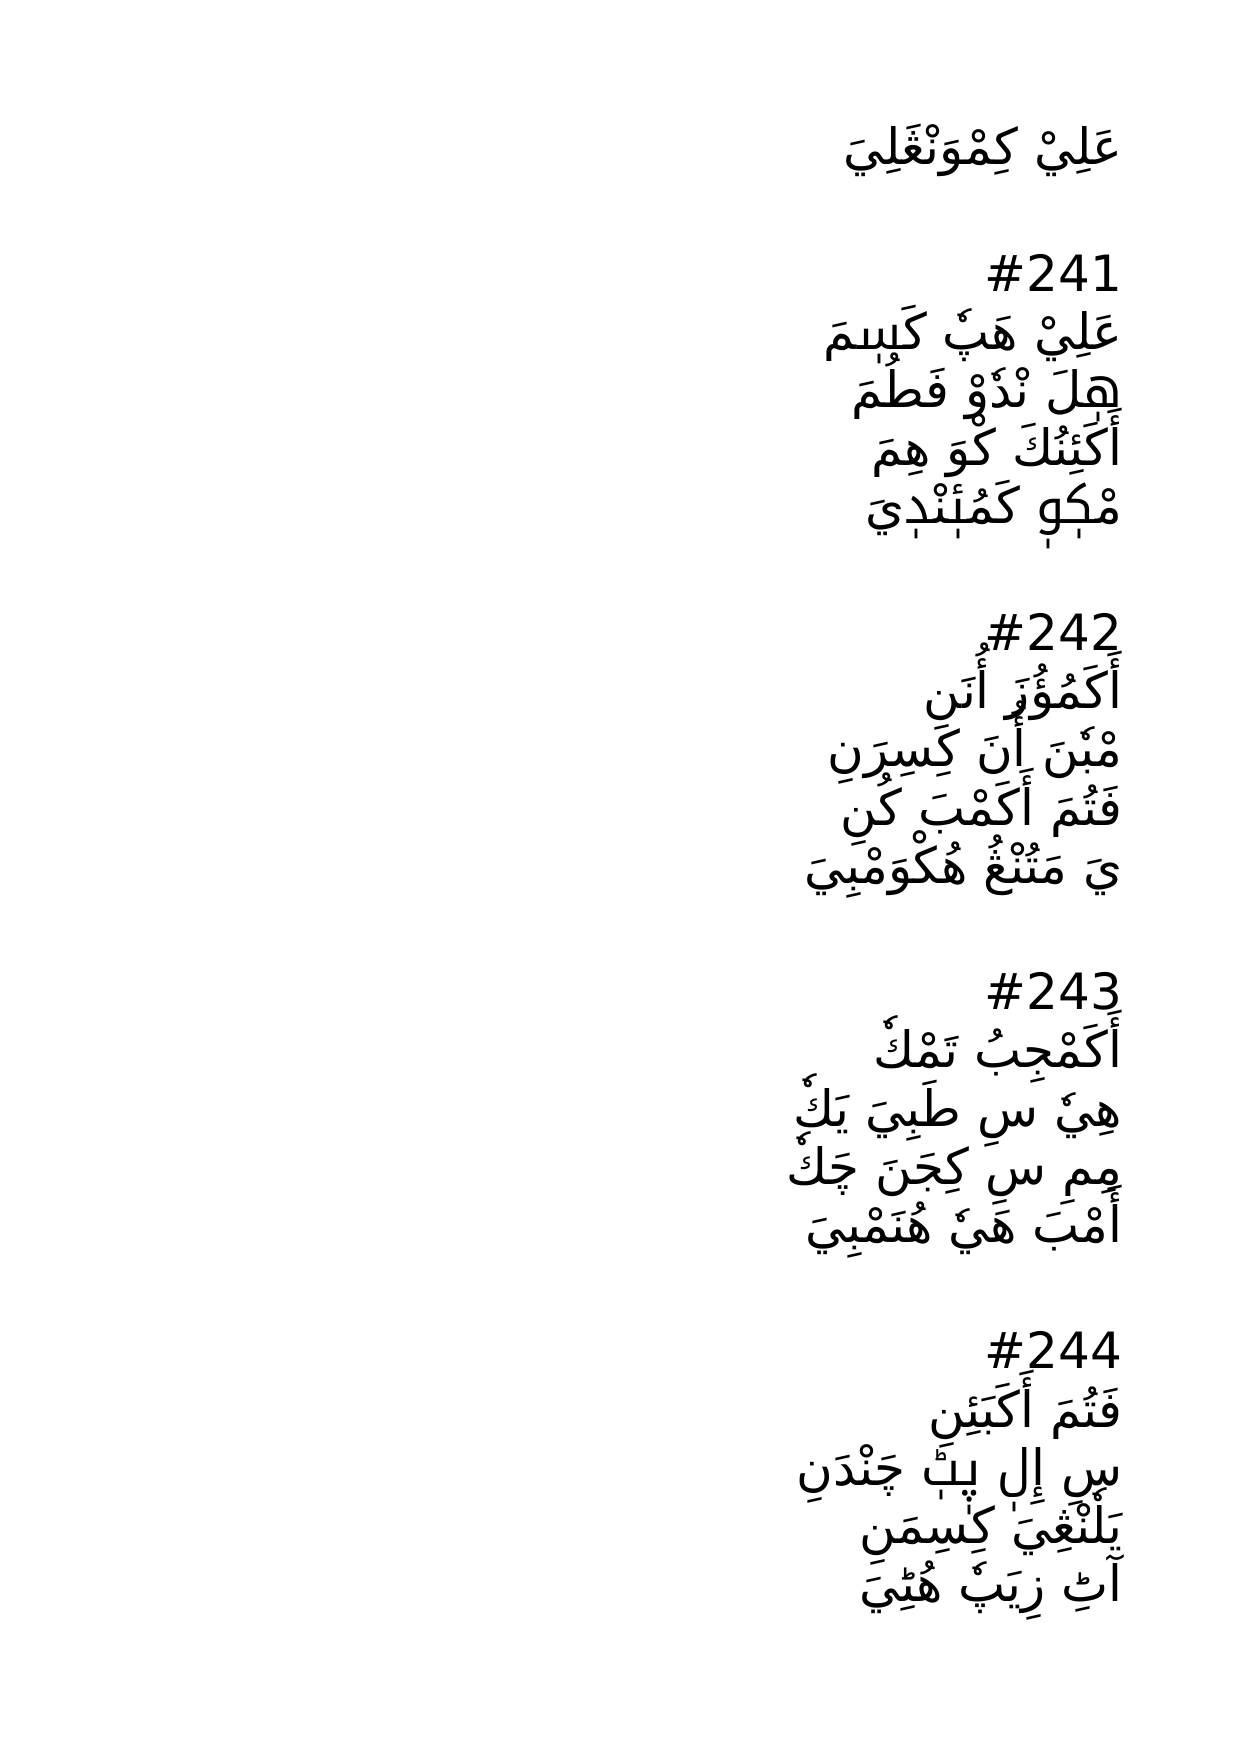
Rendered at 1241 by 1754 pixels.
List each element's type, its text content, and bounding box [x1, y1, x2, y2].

text هٖلَ نْدٗوْ فَطُمَ [118, 361, 1122, 419]
text #244 [118, 1322, 1122, 1381]
text آٹِ زِيَپٗ هُٹِيَ [118, 1555, 1122, 1613]
text سِ إِلٖ پٖٹٖ چَنْدَنِ [118, 1439, 1122, 1497]
text أَكَئِنُكَ كْوَ هِمَ [118, 419, 1122, 477]
text #243 [118, 963, 1122, 1021]
text مْكٖوٖ كَمُئٖنْدٖيَ [118, 477, 1122, 536]
text يَ مَتُنْڠُ هُكْوَمْبِيَ [118, 837, 1122, 895]
text أَكَمُؤُزَ أُنَنِ [118, 662, 1122, 720]
text عَلِيْ كِمْوَنْڠَلِيَ [118, 118, 1122, 176]
text #241 [118, 244, 1122, 303]
text عَلِيْ هَپٗ كَسٖمَ [118, 303, 1122, 361]
text أَمْبَ هَيٗ هُنَمْبِيَ [118, 1196, 1122, 1254]
text فَتُمَ أَكَمْبَ كُنِ [118, 778, 1122, 837]
text #242 [118, 604, 1122, 662]
text أَكَمْجِبُ تَمْكٗ [118, 1021, 1122, 1079]
text يَلٗنْڠِيَ كِسِمَنِ [118, 1497, 1122, 1555]
text فَتُمَ أَكَبَئِنِ [118, 1381, 1122, 1439]
text مْبٗنَ أُنَ كِسِرَنِ [118, 720, 1122, 778]
text هِيٗ سِ طَبِيَ يَكٗ [118, 1079, 1122, 1138]
text مِمِ سِ كِجَنَ چَكٗ [118, 1138, 1122, 1196]
